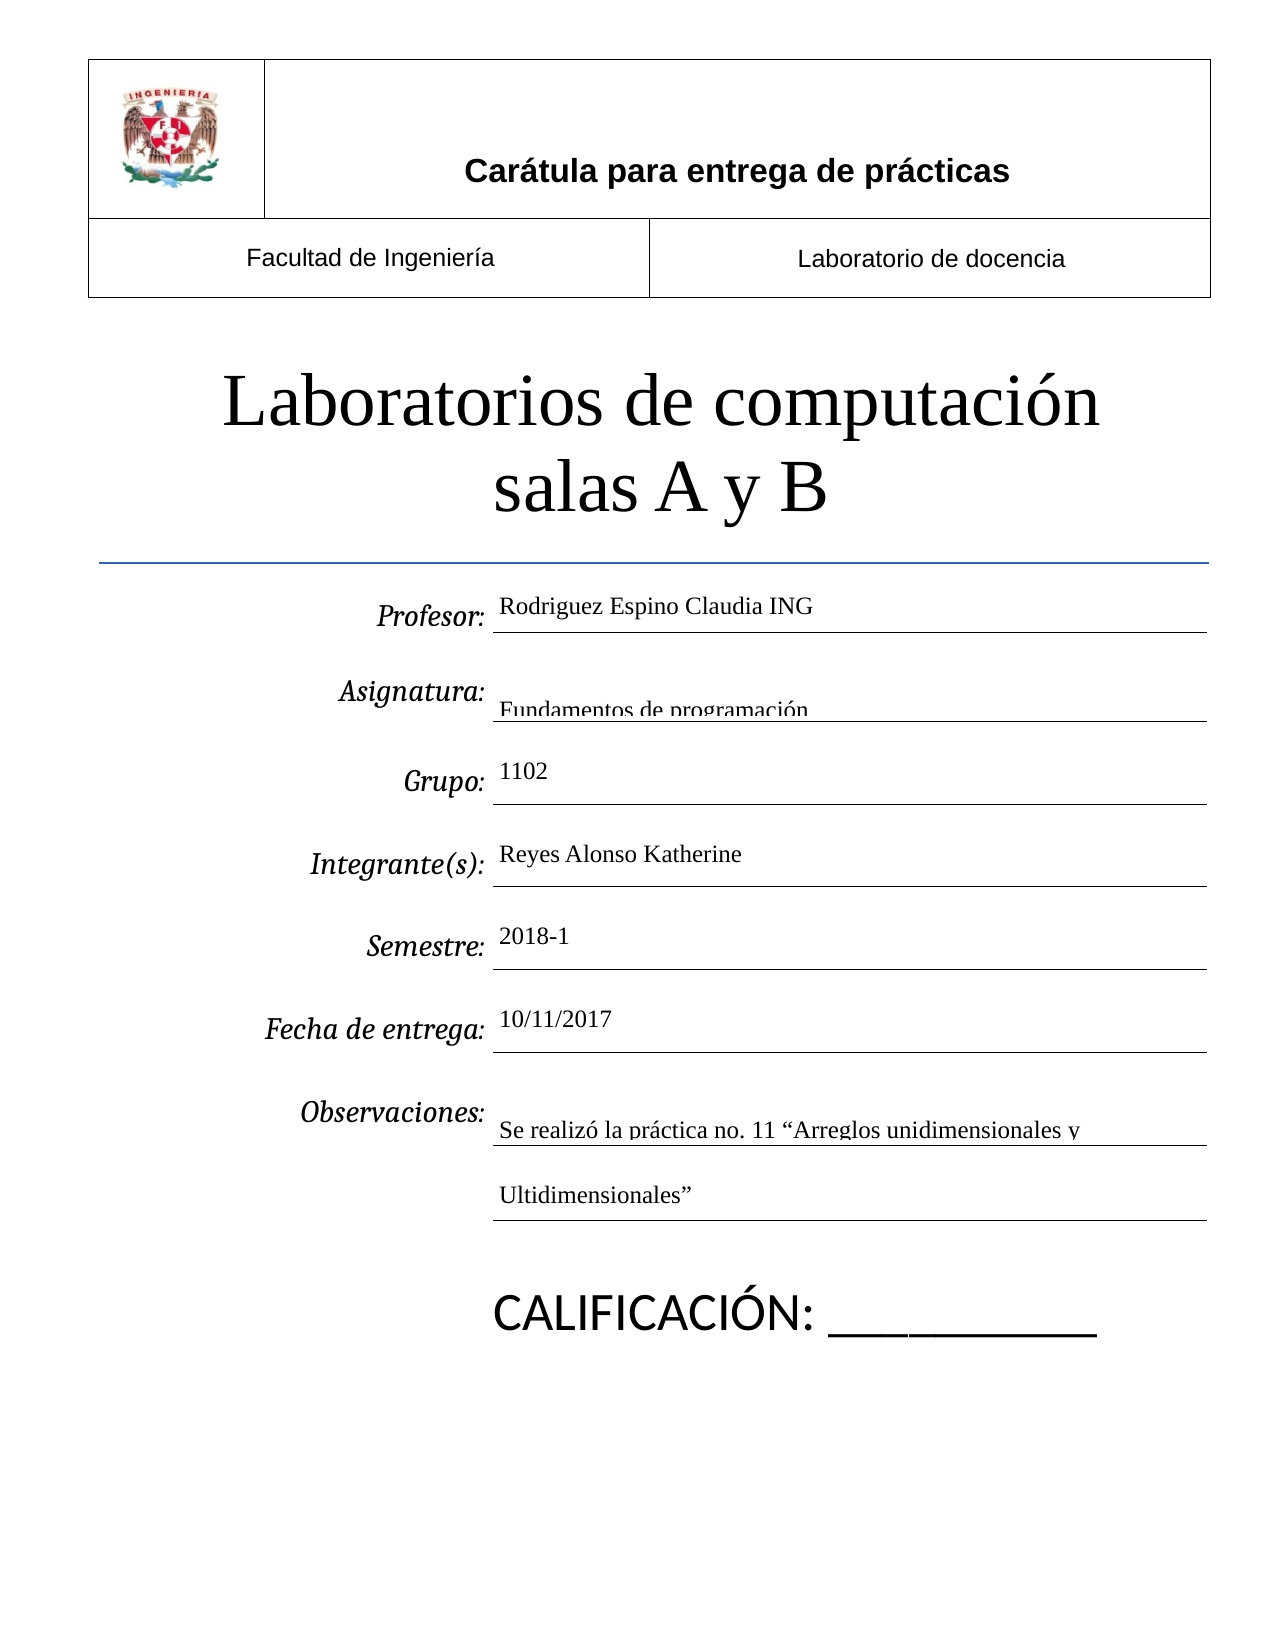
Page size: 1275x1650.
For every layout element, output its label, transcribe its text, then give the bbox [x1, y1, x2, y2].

table_cell Asignatura: [118, 631, 493, 721]
table_cell Facultad de Ingeniería [89, 219, 649, 297]
table_cell [118, 1145, 493, 1220]
table_cell 2018-1 [493, 887, 1207, 969]
table_cell Ultidimensionales” [493, 1146, 1207, 1220]
table_cell Se realizó la práctica no. 11 “Arreglos unidimensionales y multidimensionales# [493, 1053, 1207, 1145]
table_cell Laboratorio de docencia [650, 219, 1210, 297]
table_cell Integrante(s): [118, 804, 493, 886]
table_cell Reyes Alonso Katherine [493, 805, 1207, 886]
text salas A y B [118, 441, 1205, 528]
table_cell 10/11/2017 [493, 970, 1207, 1052]
text CALIFICACIÓN: __________ [118, 1278, 1205, 1344]
table_header [493, 556, 1207, 562]
table_header [89, 60, 264, 217]
table_header Rodriguez Espino Claudia ING [493, 564, 1207, 631]
table_cell Semestre: [118, 886, 493, 969]
table_cell Fecha de entrega: [118, 969, 493, 1052]
table_cell Observaciones: [118, 1052, 493, 1145]
table_header Carátula para entrega de prácticas [265, 60, 1210, 217]
text Laboratorios de computación [118, 355, 1205, 441]
table_cell Fundamentos de programación [493, 633, 1207, 721]
table_header [118, 556, 493, 562]
table_header Profesor: [118, 564, 493, 631]
table_cell 1102 [493, 722, 1207, 804]
table_cell Grupo: [118, 721, 493, 804]
